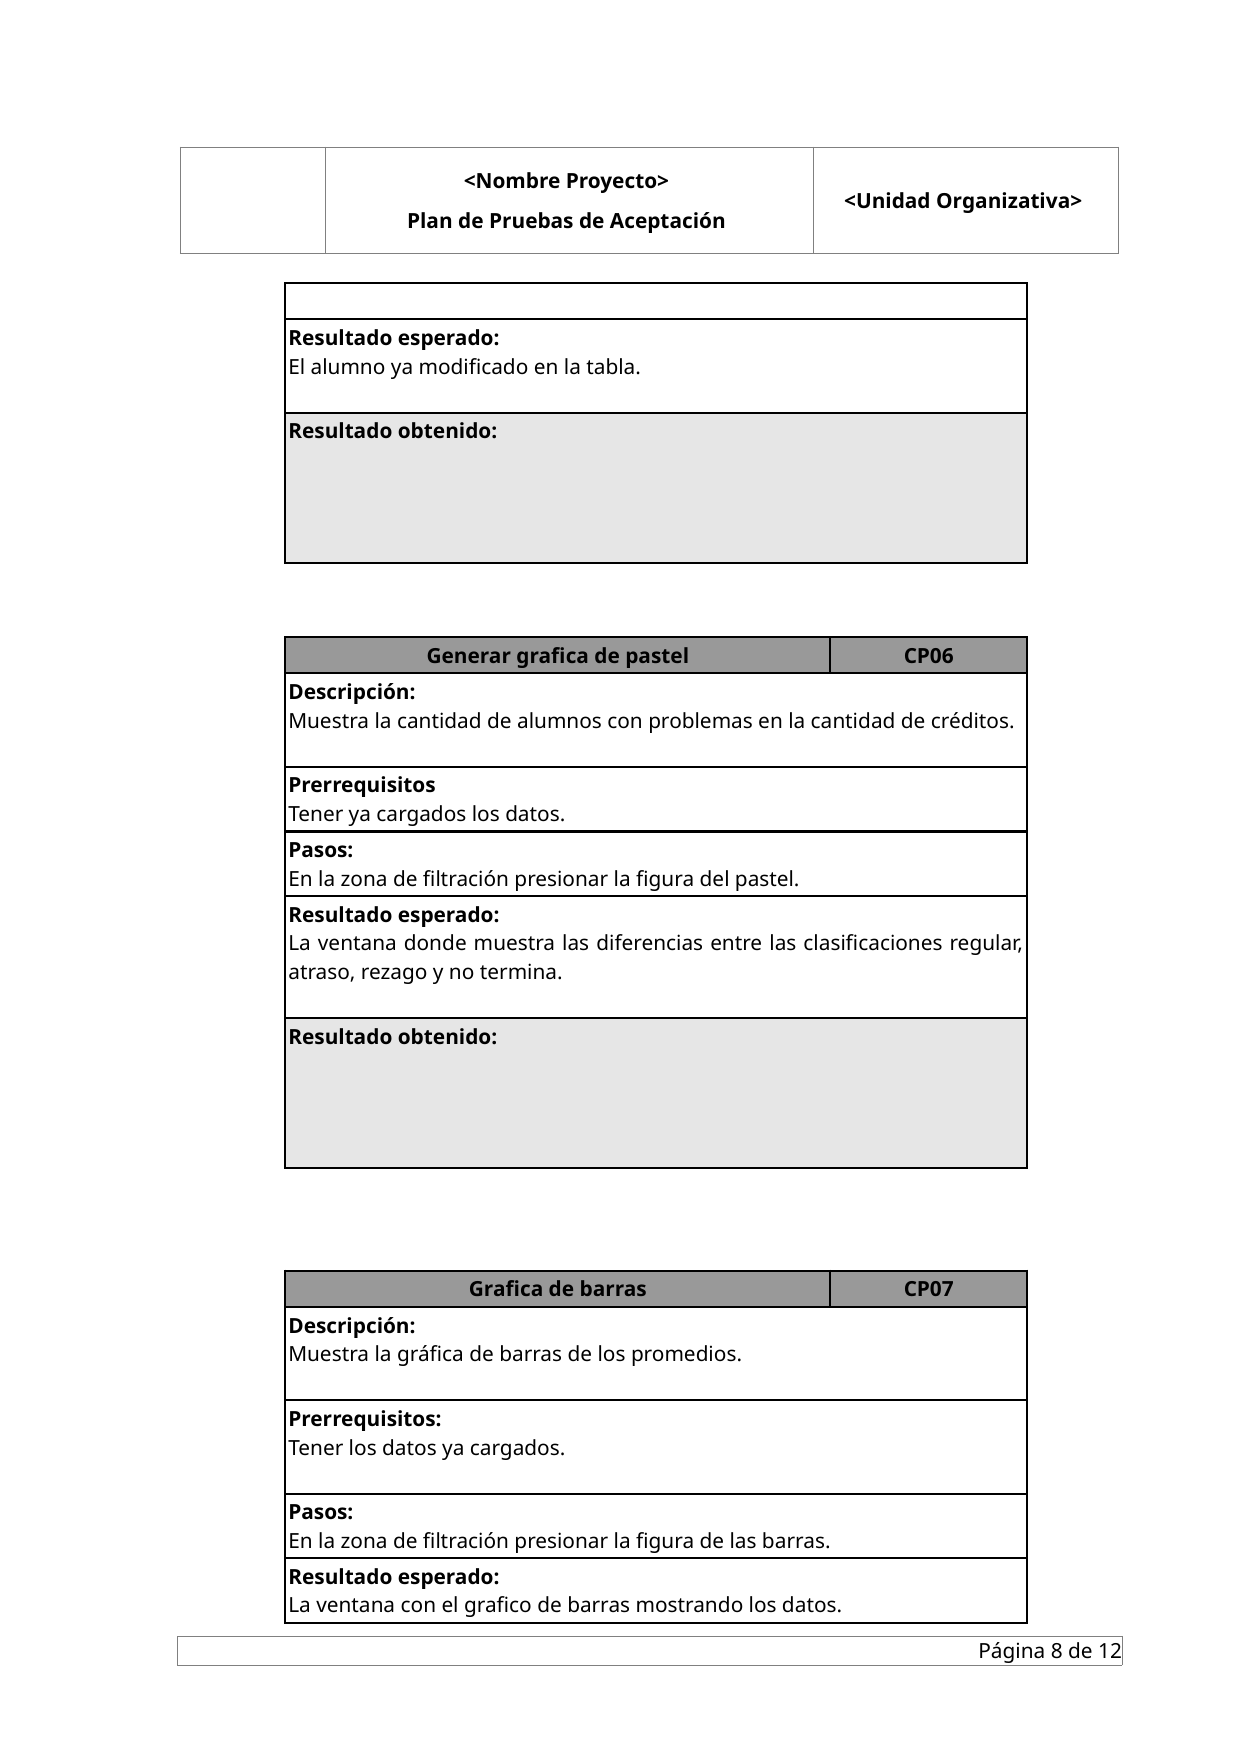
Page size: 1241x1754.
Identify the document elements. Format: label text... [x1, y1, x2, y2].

table_header CP06 [831, 638, 1026, 672]
table_cell Resultado esperado: La ventana donde muestra las diferencias entre las clasificaciones regular, atraso, rezago y no termina. [286, 897, 1026, 1017]
table_header Grafica de barras [286, 1272, 829, 1306]
table_cell Resultado esperado: La ventana con el grafico de barras mostrando los datos. [286, 1559, 1026, 1622]
table_cell Pasos: En la zona de filtración presionar la figura de las barras. [286, 1495, 1026, 1557]
table_cell Prerrequisitos: Tener los datos ya cargados. [286, 1401, 1026, 1492]
table_cell Resultado obtenido: [286, 1019, 1026, 1167]
table_header CP07 [831, 1272, 1026, 1306]
table_cell [286, 284, 1026, 318]
table_cell Prerrequisitos Tener ya cargados los datos. [286, 768, 1026, 830]
table_header Generar grafica de pastel [286, 638, 829, 672]
table_cell Descripción: Muestra la gráfica de barras de los promedios. [286, 1308, 1026, 1399]
table_cell Descripción: Muestra la cantidad de alumnos con problemas en la cantidad de créditos. [286, 674, 1026, 766]
table_cell Resultado obtenido: [286, 414, 1026, 562]
table_cell Resultado esperado: El alumno ya modificado en la tabla. [286, 320, 1026, 412]
table_cell Pasos: En la zona de filtración presionar la figura del pastel. [286, 833, 1026, 895]
